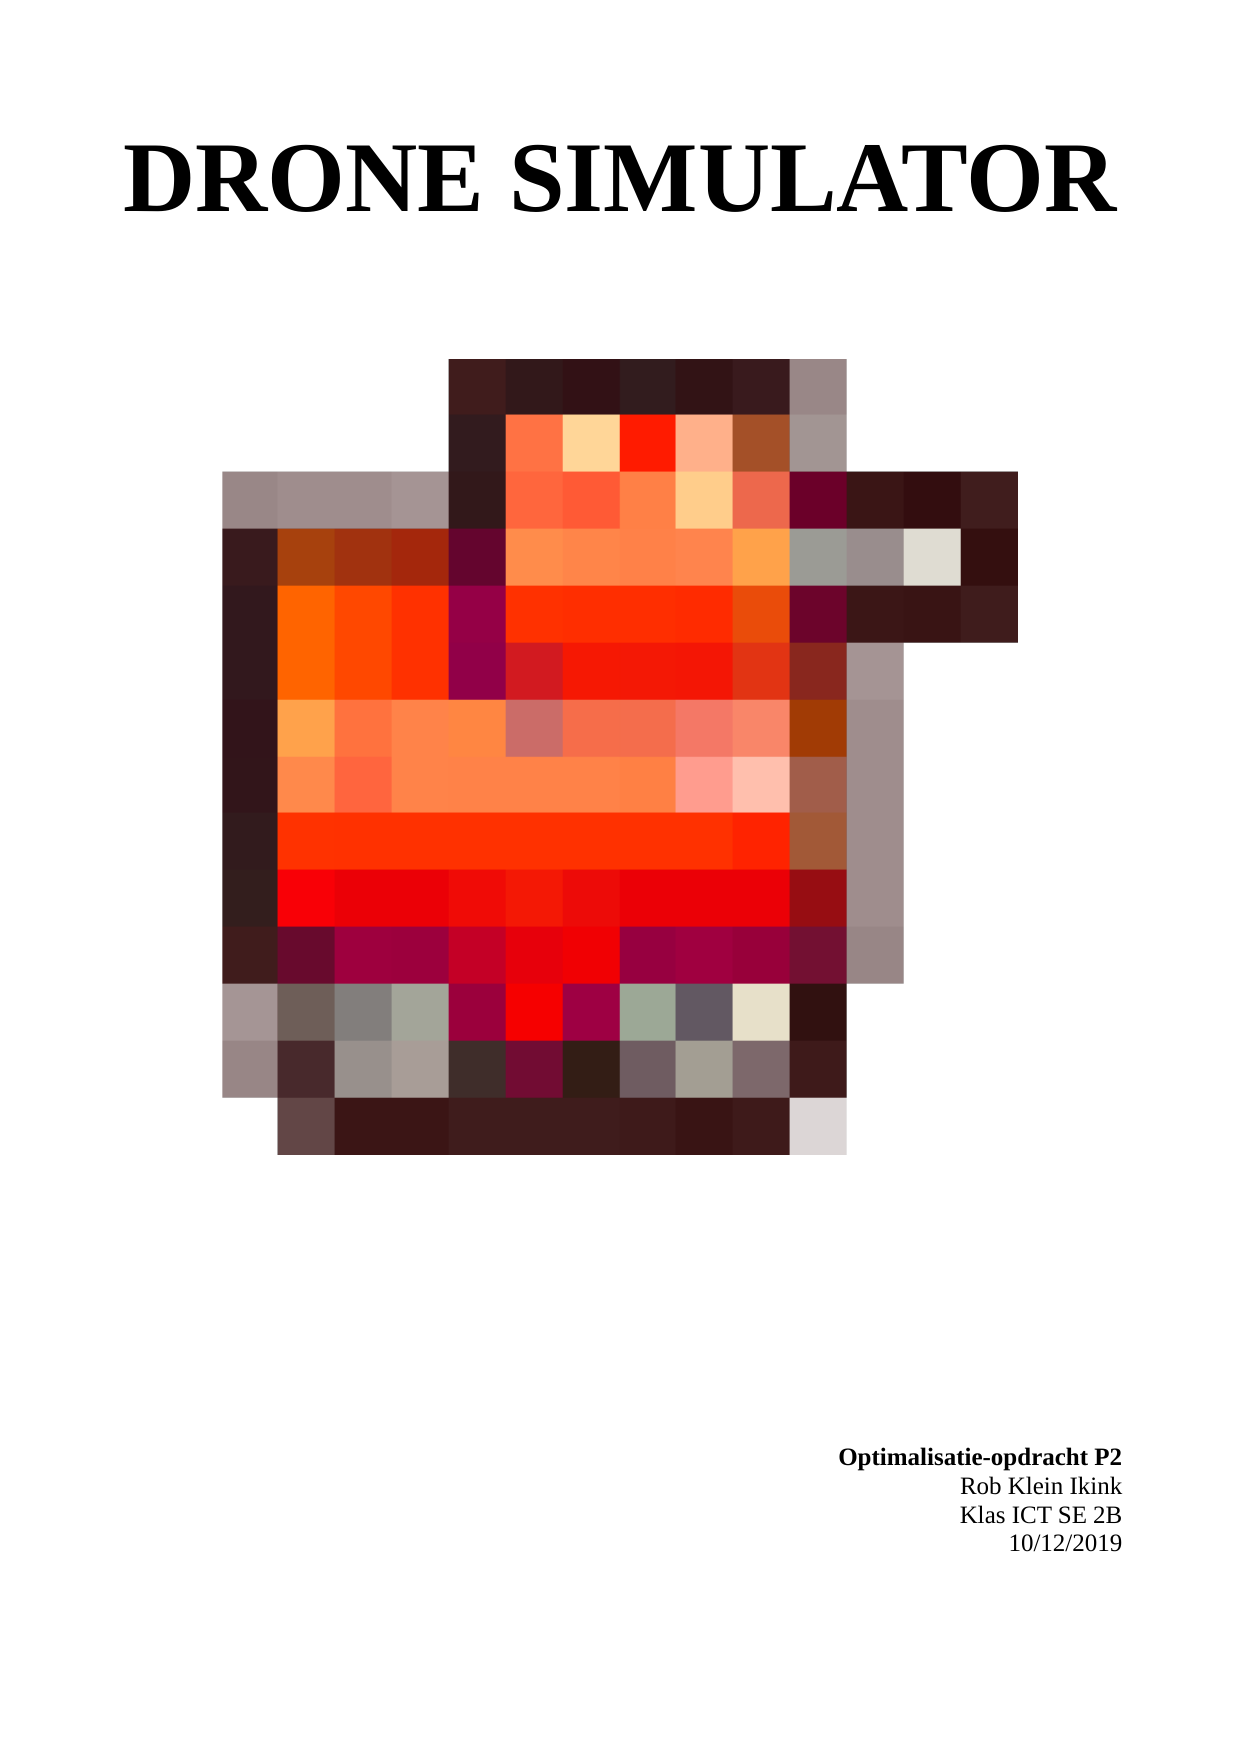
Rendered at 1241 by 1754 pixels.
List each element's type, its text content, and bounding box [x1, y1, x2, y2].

text 10/12/2019 [118, 1528, 1122, 1557]
text Klas ICT SE 2B [118, 1500, 1122, 1528]
picture [222, 359, 1018, 1155]
text Optimalisatie-opdracht P2 [118, 1442, 1122, 1471]
text Rob Klein Ikink [118, 1471, 1122, 1500]
text DRONE SIMULATOR [118, 118, 1122, 233]
